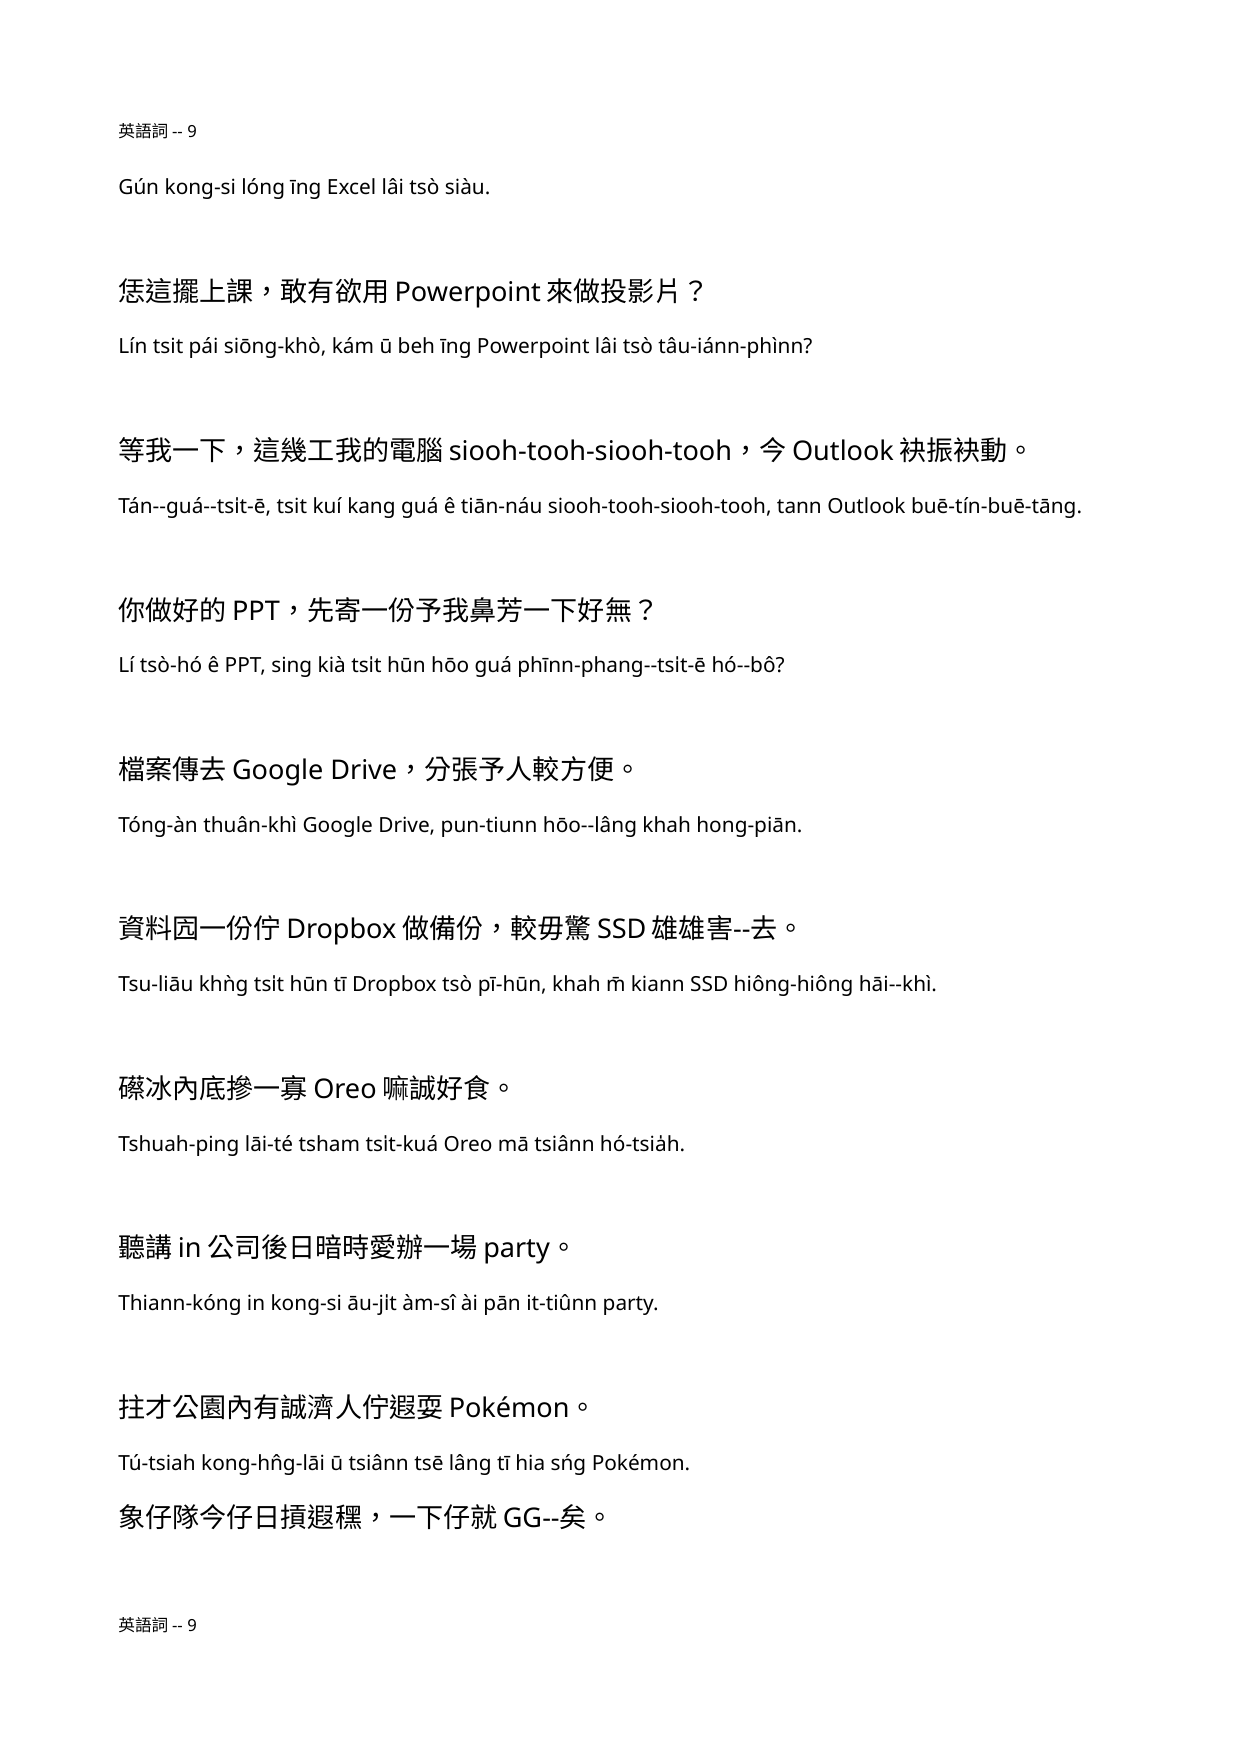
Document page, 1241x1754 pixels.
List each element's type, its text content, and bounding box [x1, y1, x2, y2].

text 礤冰內底摻一寡Oreo嘛誠好食。 [118, 1067, 1122, 1106]
text Thiann-kóng in kong-si āu-ji̍t àm-sî ài pān it-tiûnn party. [118, 1288, 1122, 1317]
text Lín tsit pái siōng-khò, kám ū beh īng Powerpoint lâi tsò tâu-iánn-phìnn? [118, 331, 1122, 360]
text Tú-tsiah kong-hn̂g-lāi ū tsiânn tsē lâng tī hia sńg Pokémon. [118, 1448, 1122, 1476]
text 等我一下，這幾工我的電腦siooh-tooh-siooh-tooh，今Outlook袂振袂動。 [118, 429, 1122, 468]
text 拄才公園內有誠濟人佇遐耍Pokémon。 [118, 1386, 1122, 1425]
text Tsu-liāu khǹg tsi̍t hūn tī Dropbox tsò pī-hūn, khah m̄ kiann SSD hiông-hiông hāi--khì. [118, 969, 1122, 998]
text 聽講in公司後日暗時愛辦一場party。 [118, 1226, 1122, 1266]
text Gún kong-si lóng īng Excel lâi tsò siàu. [118, 172, 1122, 200]
text Tóng-àn thuân-khì Google Drive, pun-tiunn hōo--lâng khah hong-piān. [118, 810, 1122, 838]
text 檔案傳去Google Drive，分張予人較方便。 [118, 748, 1122, 787]
text 資料囥一份佇Dropbox做備份，較毋驚SSD雄雄害--去。 [118, 907, 1122, 947]
text 恁這擺上課，敢有欲用Powerpoint來做投影片？ [118, 269, 1122, 309]
text Tán--guá--tsi̍t-ē, tsit kuí kang guá ê tiān-náu siooh-tooh-siooh-tooh, tann Outlook buē-tín-buē-tāng. [118, 491, 1122, 519]
text Tshuah-ping lāi-té tsham tsi̍t-kuá Oreo mā tsiânn hó-tsia̍h. [118, 1129, 1122, 1157]
text 象仔隊今仔日摃遐䆀，一下仔就GG--矣。 [118, 1496, 1122, 1536]
text 你做好的PPT，先寄一份予我鼻芳一下好無？ [118, 588, 1122, 628]
text Lí tsò-hó ê PPT, sing kià tsi̍t hūn hōo guá phīnn-phang--tsi̍t-ē hó--bô? [118, 650, 1122, 679]
